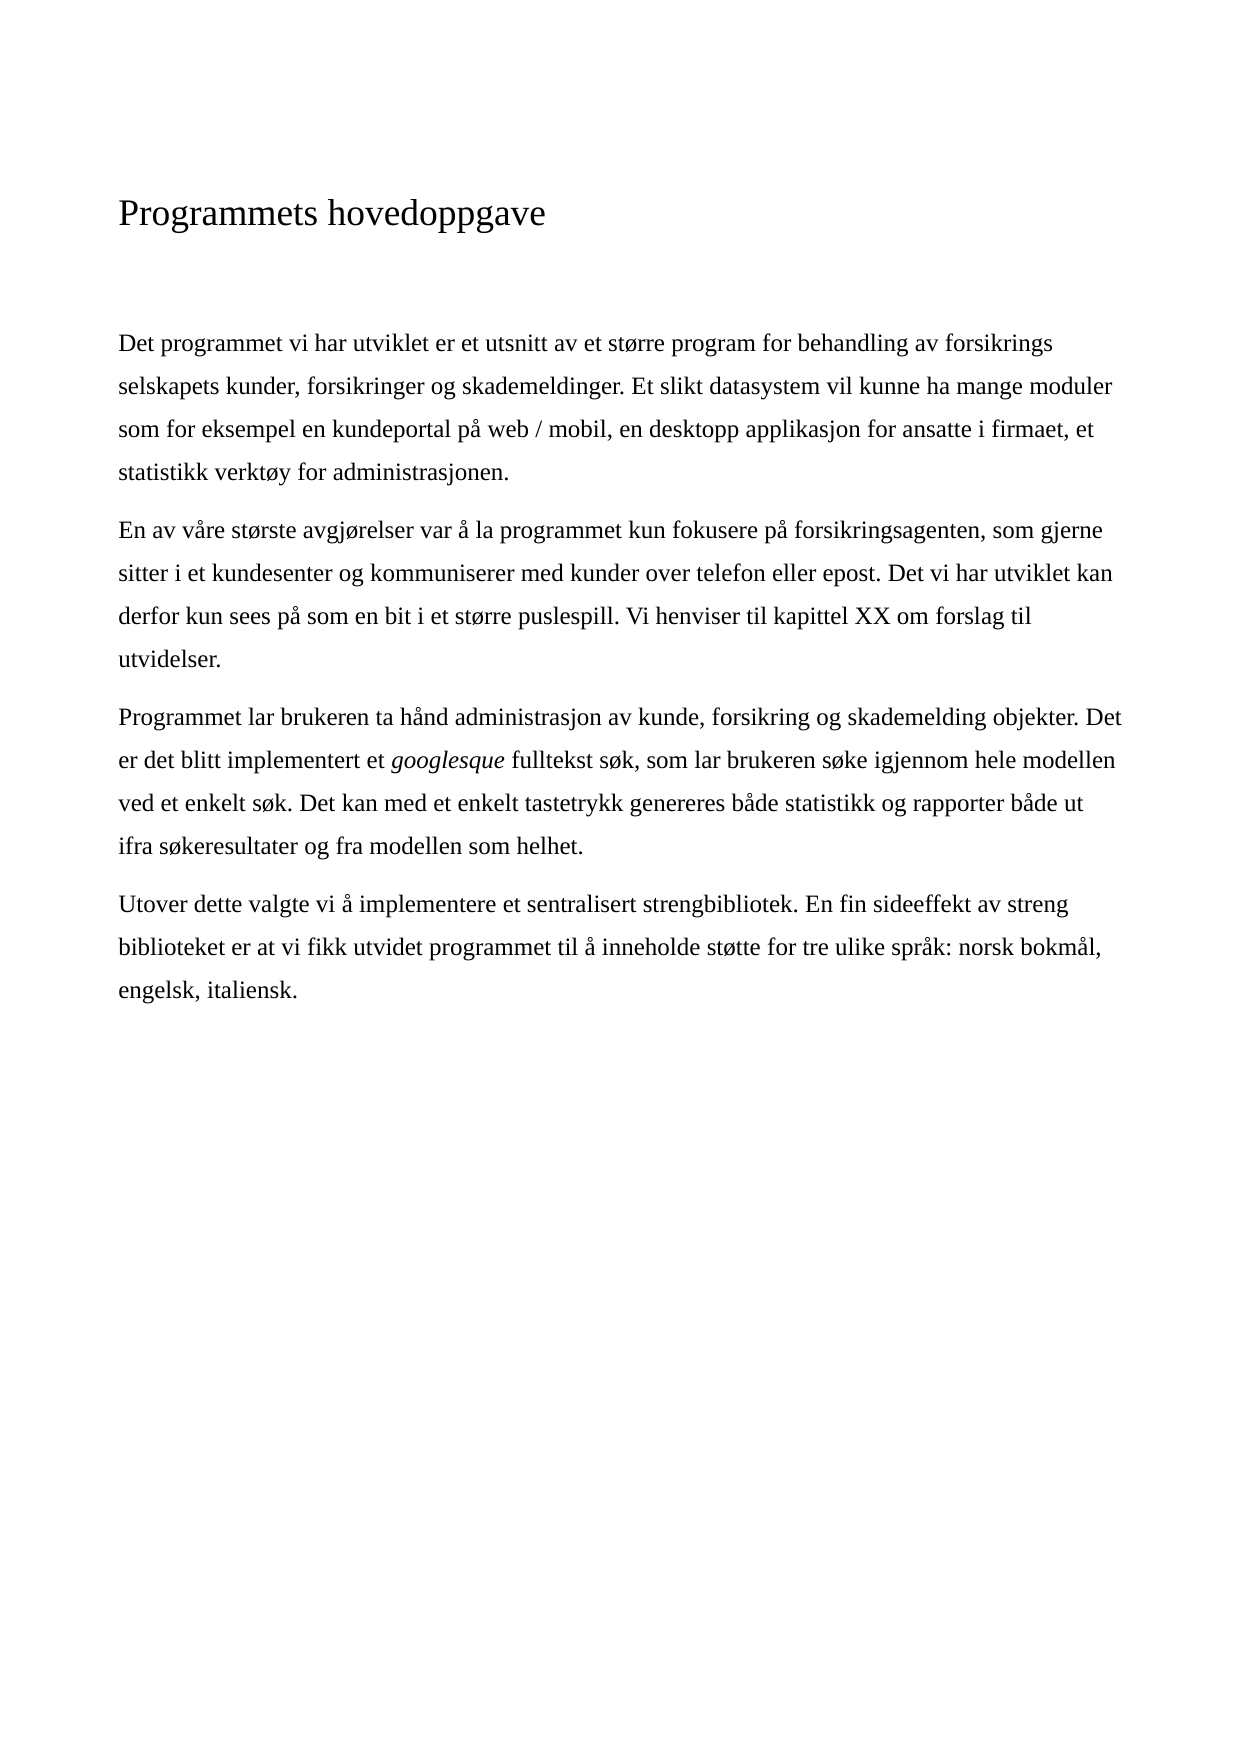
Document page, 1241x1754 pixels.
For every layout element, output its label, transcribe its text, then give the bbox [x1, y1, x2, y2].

text Utover dette valgte vi å implementere et sentralisert strengbibliotek. En fin sideeffekt av streng biblioteket er at vi fikk utvidet programmet til å inneholde støtte for tre ulike språk: norsk bokmål, engelsk, italiensk. [118, 889, 1122, 1004]
text Programmet lar brukeren ta hånd administrasjon av kunde, forsikring og skademelding objekter. Det er det blitt implementert et googlesque fulltekst søk, som lar brukeren søke igjennom hele modellen ved et enkelt søk. Det kan med et enkelt tastetrykk genereres både statistikk og rapporter både ut ifra søkeresultater og fra modellen som helhet. [118, 702, 1122, 860]
text Det programmet vi har utviklet er et utsnitt av et større program for behandling av forsikrings selskapets kunder, forsikringer og skademeldinger. Et slikt datasystem vil kunne ha mange moduler som for eksempel en kundeportal på web / mobil, en desktopp applikasjon for ansatte i firmaet, et statistikk verktøy for administrasjonen. [118, 328, 1122, 486]
text En av våre største avgjørelser var å la programmet kun fokusere på forsikringsagenten, som gjerne sitter i et kundesenter og kommuniserer med kunder over telefon eller epost. Det vi har utviklet kan derfor kun sees på som en bit i et større puslespill. Vi henviser til kapittel XX om forslag til utvidelser. [118, 515, 1122, 673]
text Programmets hovedoppgave [118, 191, 1122, 234]
